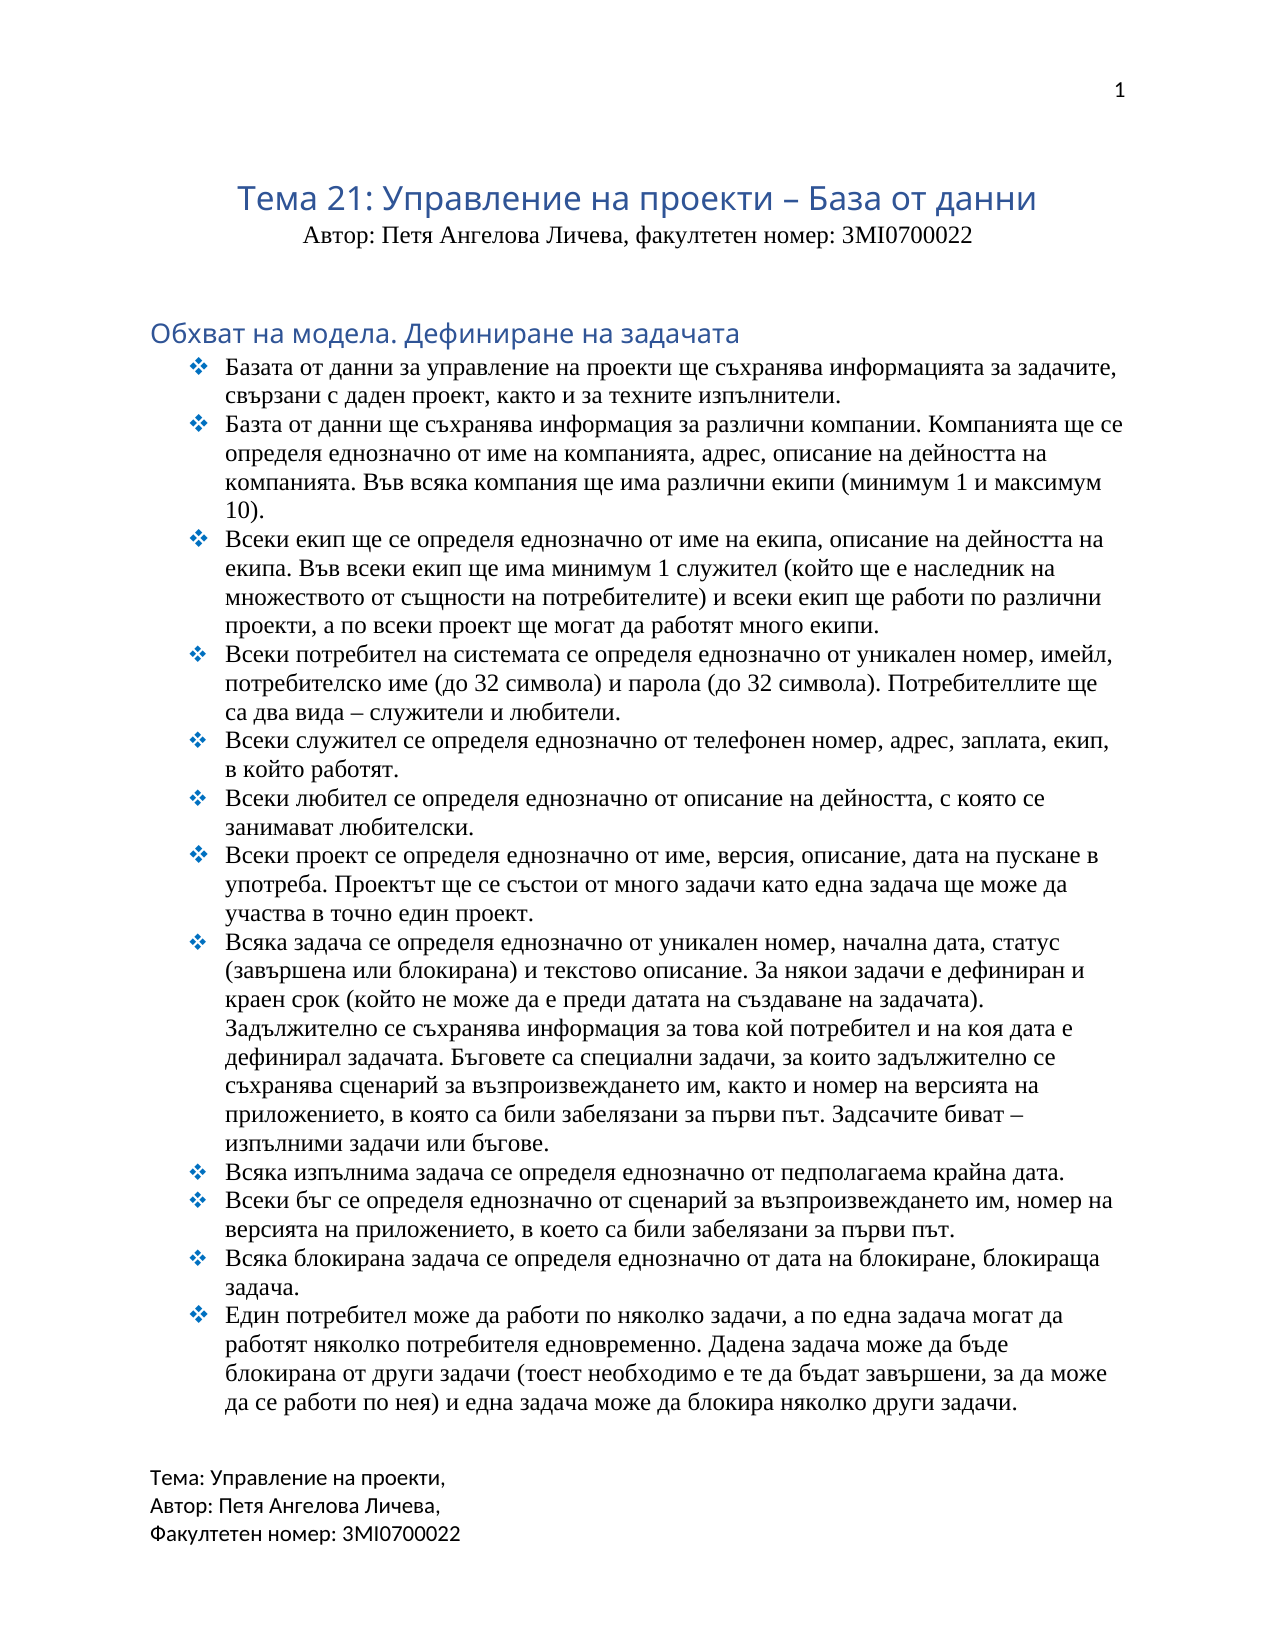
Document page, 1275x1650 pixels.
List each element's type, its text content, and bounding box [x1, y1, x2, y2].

text Автор: Петя Ангелова Личева, факултетен номер: 3MI0700022 [150, 220, 1125, 249]
list Всеки екип ще се определя еднозначно от име на екипа, описание на дейността на екипа. Във всеки екип ще има минимум 1 служител (който ще е наследник на множеството от същности на потребителите) и всеки екип ще работи по различни проекти, а по всеки проект ще могат да работят много екипи. [187, 524, 1125, 639]
list Базта от данни ще съхранява информация за различни компании. Компанията ще се определя еднозначно от име на компанията, адрес, описание на дейността на компанията. Във всяка компания ще има различни екипи (минимум 1 и максимум 10). [187, 409, 1125, 524]
subtitle Тема 21: Управление на проекти – База от данни [150, 175, 1125, 220]
list Всяка задача се определя еднозначно от уникален номер, начална дата, статус (завършена или блокирана) и текстово описание. За някои задачи е дефиниран и краен срок (който не може да е преди датата на създаване на задачата). Задължително се съхранява информация за това кой потребител и на коя дата е дефинирал задачата. Бъговете са специални задачи, за които задължително се съхранява сценарий за възпроизвеждането им, както и номер на версията на приложението, в която са били забелязани за първи път. Задсачите биват – изпълними задачи или бъгове. [187, 927, 1125, 1157]
list Един потребител може да работи по няколко задачи, а по една задача могат да работят няколко потребителя едновременно. Дадена задача може да бъде блокирана от други задачи (тоест необходимо е те да бъдат завършени, за да може да се работи по нея) и една задача може да блокира няколко други задачи. [187, 1300, 1125, 1415]
list Всеки любител се определя еднозначно от описание на дейността, с която се занимават любителски. [187, 783, 1125, 840]
list Всяка блокирана задача се определя еднозначно от дата на блокиране, блокираща задача. [187, 1243, 1125, 1300]
list Базата от данни за управление на проекти ще съхранява информацията за задачите, свързани с даден проект, както и за техните изпълнители. [187, 352, 1125, 409]
list Всеки бъг се определя еднозначно от сценарий за възпроизвеждането им, номер на версията на приложението, в което са били забелязани за първи път. [187, 1185, 1125, 1243]
list Всеки служител се определя еднозначно от телефонен номер, адрес, заплата, екип, в който работят. [187, 725, 1125, 783]
list Всеки потребител на системата се определя еднозначно от уникален номер, имейл, потребителско име (до 32 символа) и парола (до 32 символа). Потребителлите ще са два вида – служители и любители. [187, 639, 1125, 725]
list Всеки проект се определя еднозначно от име, версия, описание, дата на пускане в употреба. Проектът ще се състои от много задачи като една задача ще може да участва в точно един проект. [187, 840, 1125, 927]
list Всяка изпълнима задача се определя еднозначно от педполагаема крайна дата. [187, 1157, 1125, 1185]
subtitle Обхват на модела. Дефиниране на задачата [150, 315, 1125, 352]
